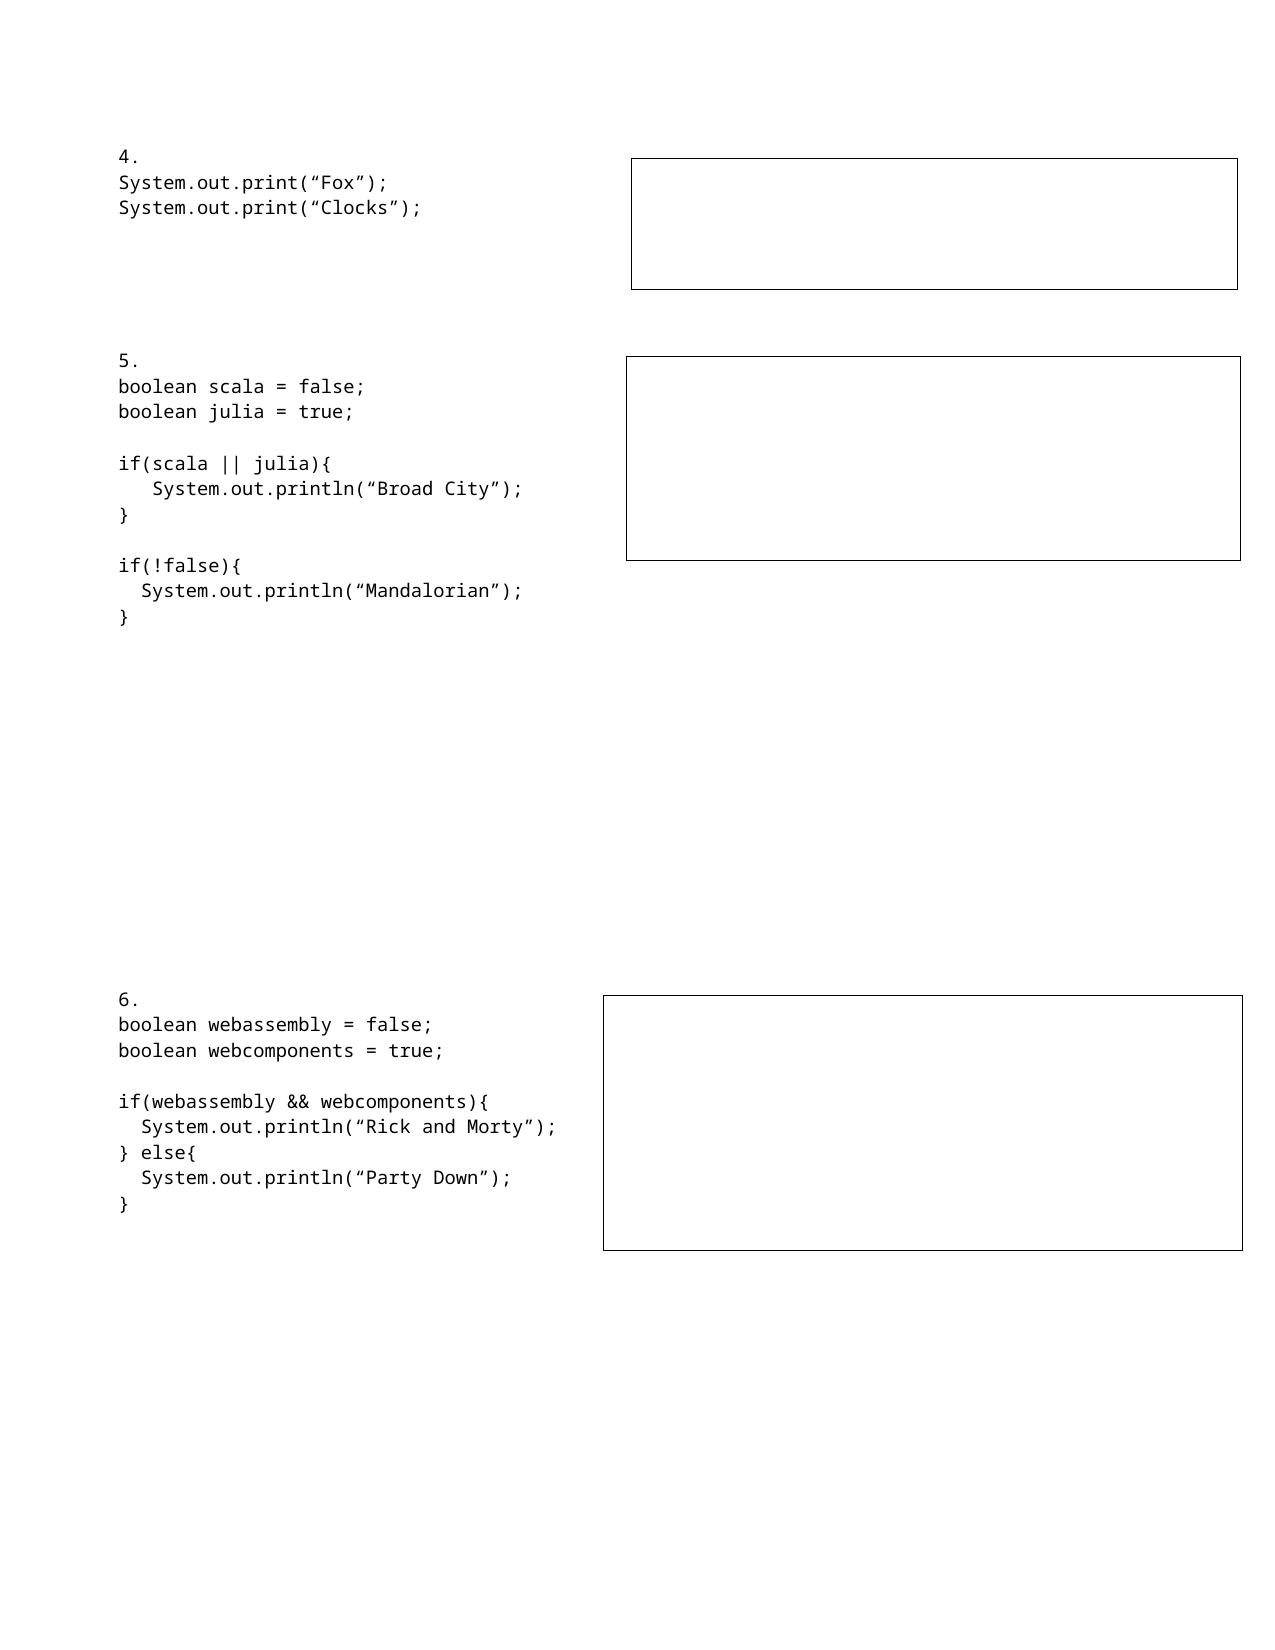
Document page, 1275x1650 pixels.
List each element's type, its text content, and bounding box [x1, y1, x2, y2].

text if(!false){ [118, 552, 1157, 577]
text boolean julia = true; [118, 399, 626, 424]
text } [118, 1190, 603, 1216]
text } [118, 501, 626, 526]
text System.out.print(“Clocks”); [118, 195, 631, 220]
text System.out.println(“Party Down”); [118, 1164, 603, 1190]
text boolean webcomponents = true; [118, 1037, 603, 1062]
text 5. [118, 348, 1157, 373]
text 4. [118, 144, 1157, 169]
text System.out.println(“Rick and Morty”); [118, 1113, 603, 1139]
text 6. [118, 986, 1157, 1011]
text System.out.print(“Fox”); [118, 169, 631, 195]
text if(scala || julia){ [118, 450, 626, 475]
text boolean scala = false; [118, 373, 626, 399]
text if(webassembly && webcomponents){ [118, 1088, 603, 1113]
text System.out.println(“Broad City”); [118, 475, 626, 501]
text boolean webassembly = false; [118, 1011, 603, 1037]
text } else{ [118, 1139, 603, 1164]
text } [118, 603, 1157, 628]
text System.out.println(“Mandalorian”); [118, 577, 1157, 603]
